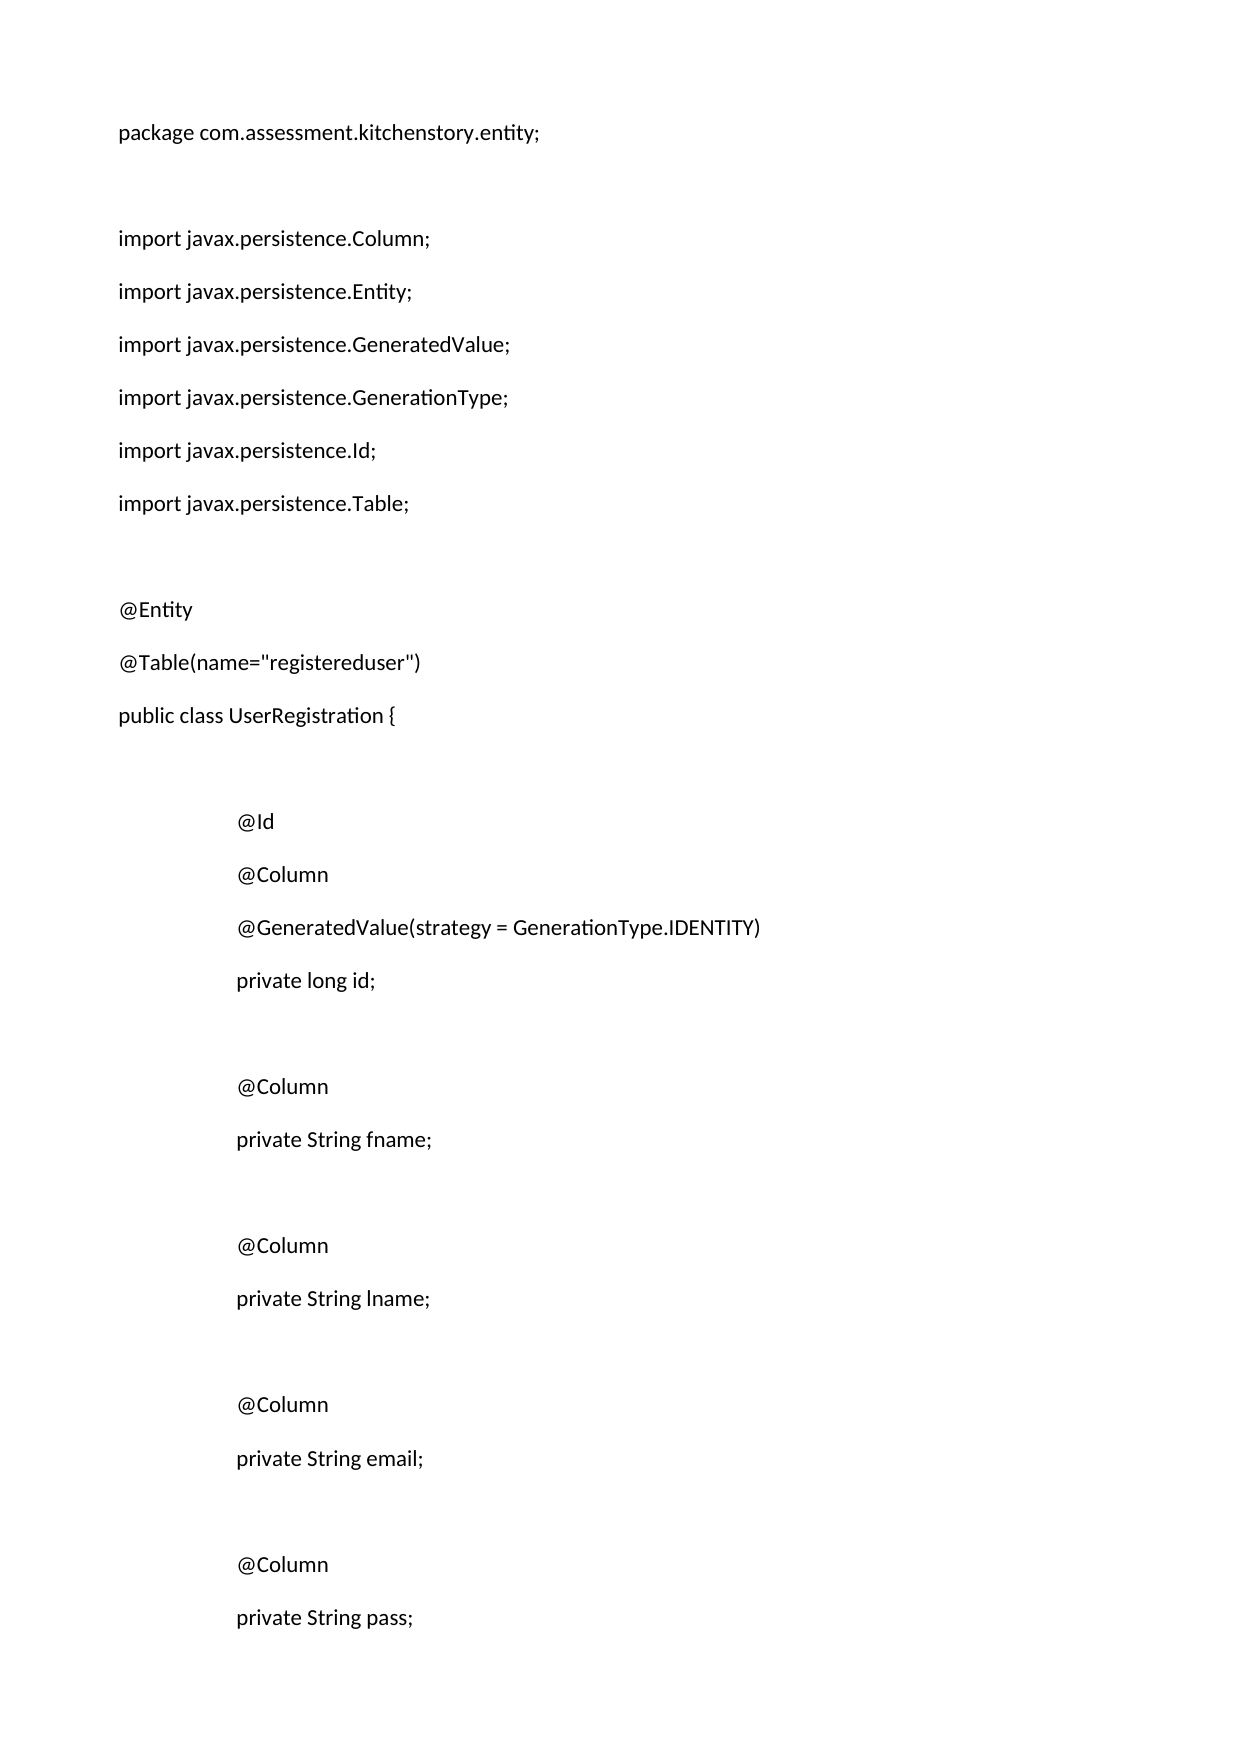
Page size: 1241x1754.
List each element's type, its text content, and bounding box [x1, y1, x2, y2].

text @Id [118, 807, 1122, 835]
text import javax.persistence.Entity; [118, 277, 1122, 305]
text private String email; [118, 1444, 1122, 1472]
text private long id; [118, 966, 1122, 994]
text import javax.persistence.Id; [118, 436, 1122, 464]
text import javax.persistence.GenerationType; [118, 383, 1122, 411]
text @Column [118, 1391, 1122, 1419]
text private String fname; [118, 1126, 1122, 1153]
text import javax.persistence.GeneratedValue; [118, 330, 1122, 358]
text @Column [118, 1550, 1122, 1578]
text import javax.persistence.Column; [118, 224, 1122, 252]
text public class UserRegistration { [118, 701, 1122, 729]
text @Entity [118, 595, 1122, 623]
text @Column [118, 860, 1122, 888]
text package com.assessment.kitchenstory.entity; [118, 118, 1122, 146]
text import javax.persistence.Table; [118, 489, 1122, 517]
text @Table(name="registereduser") [118, 648, 1122, 676]
text @Column [118, 1232, 1122, 1259]
text @Column [118, 1072, 1122, 1101]
text @GeneratedValue(strategy = GenerationType.IDENTITY) [118, 913, 1122, 941]
text private String lname; [118, 1284, 1122, 1313]
text private String pass; [118, 1603, 1122, 1631]
